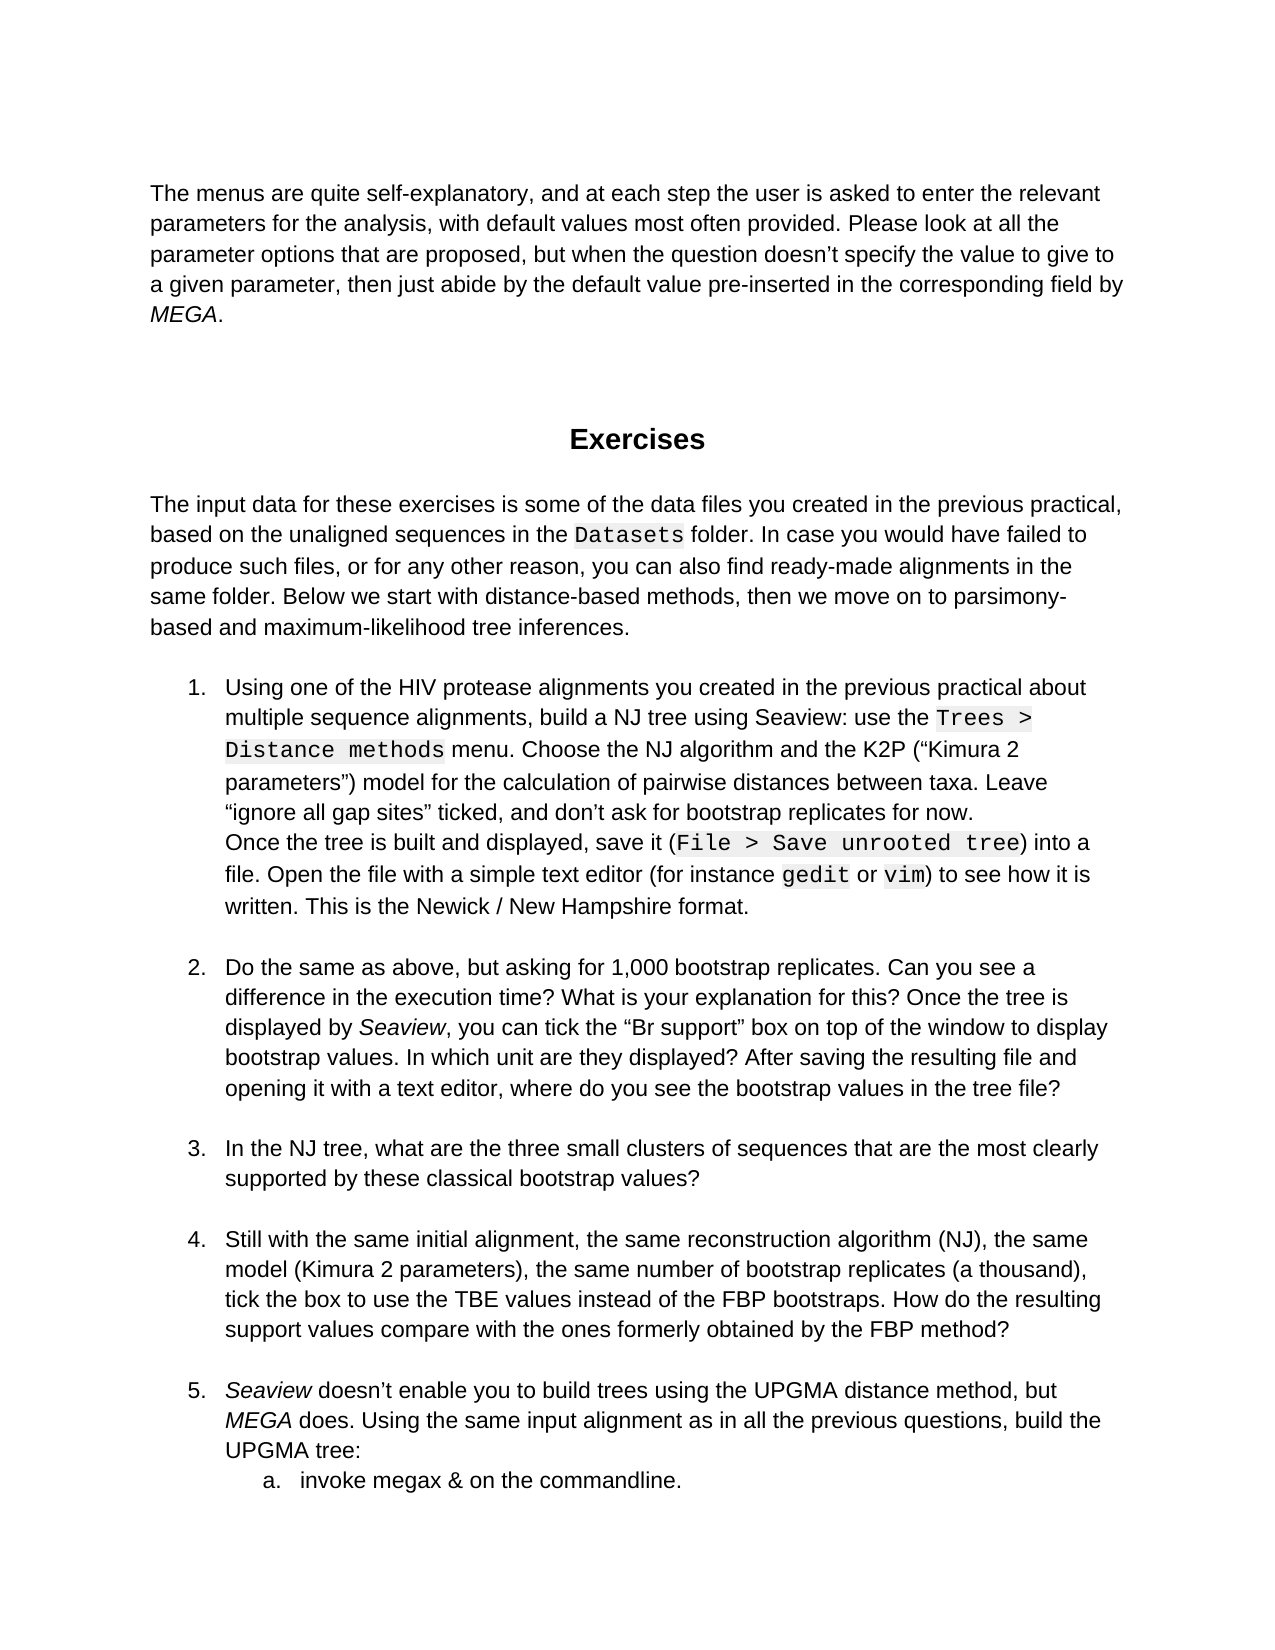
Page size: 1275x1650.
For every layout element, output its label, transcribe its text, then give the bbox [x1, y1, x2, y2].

list Seaview doesn’t enable you to build trees using the UPGMA distance method, but MEGA does. Using the same input alignment as in all the previous questions, build the UPGMA tree: [187, 1377, 1125, 1463]
text The menus are quite self-explanatory, and at each step the user is asked to enter the relevant parameters for the analysis, with default values most often provided. Please look at all the parameter options that are proposed, but when the question doesn’t specify the value to give to a given parameter, then just abide by the default value pre-inserted in the corresponding field by MEGA. [150, 180, 1125, 327]
list Still with the same initial alignment, the same reconstruction algorithm (NJ), the same model (Kimura 2 parameters), the same number of bootstrap replicates (a thousand), tick the box to use the TBE values instead of the FBP bootstraps. How do the resulting support values compare with the ones formerly obtained by the FBP method? [187, 1226, 1125, 1373]
text Exercises [150, 422, 1125, 455]
list Do the same as above, but asking for 1,000 bootstrap replicates. Can you see a difference in the execution time? What is your explanation for this? Once the tree is displayed by Seaview, you can tick the “Br support” box on top of the window to display bootstrap values. In which unit are they displayed? After saving the resulting file and opening it with a text editor, where do you see the bootstrap values in the tree file? [187, 954, 1125, 1131]
list In the NJ tree, what are the three small clusters of sequences that are the most clearly supported by these classical bootstrap values? [187, 1135, 1125, 1222]
list invoke megax & on the commandline. [262, 1467, 1125, 1493]
list Using one of the HIV protease alignments you created in the previous practical about multiple sequence alignments, build a NJ tree using Seaview: use the Trees > Distance methods menu. Choose the NJ algorithm and the K2P (“Kimura 2 parameters”) model for the calculation of pairwise distances between taxa. Leave “ignore all gap sites” ticked, and don’t ask for bootstrap replicates for now. Once the tree is built and displayed, save it (File > Save unrooted tree) into a file. Open the file with a simple text editor (for instance gedit or vim) to see how it is written. This is the Newick / New Hampshire format. [187, 674, 1125, 950]
text The input data for these exercises is some of the data files you created in the previous practical, based on the unaligned sequences in the Datasets folder. In case you would have failed to produce such files, or for any other reason, you can also find ready-made alignments in the same folder. Below we start with distance-based methods, then we move on to parsimony-based and maximum-likelihood tree inferences. [150, 491, 1125, 640]
